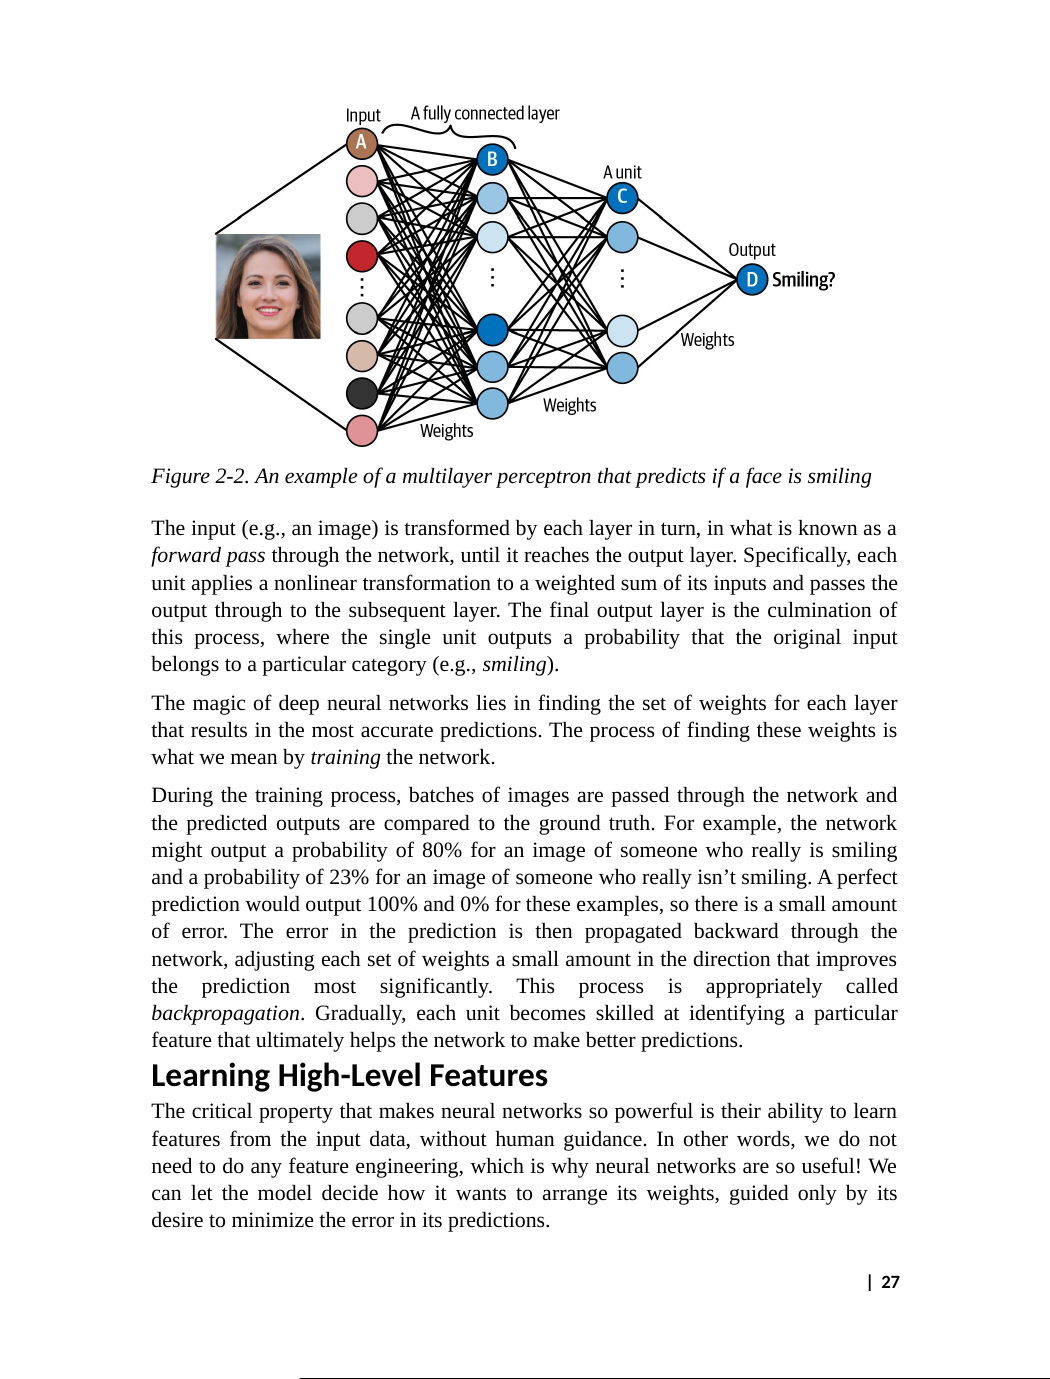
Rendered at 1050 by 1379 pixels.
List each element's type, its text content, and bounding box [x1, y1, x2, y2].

text Learning High-Level Features [151, 1054, 899, 1095]
text The magic of deep neural networks lies in finding the set of weights for each layer that results in the most accurate predictions. The process of finding these weights is what we mean by training the network. [151, 689, 899, 769]
text The input (e.g., an image) is transformed by each layer in turn, in what is known as a forward pass through the network, until it reaches the output layer. Specifically, each unit applies a nonlinear transformation to a weighted sum of its inputs and passes the output through to the subsequent layer. The final output layer is the culmination of this process, where the single unit outputs a probability that the original input belongs to a particular category (e.g., smiling). [151, 515, 899, 676]
text Figure 2-2. An example of a multilayer perceptron that predicts if a face is smiling [151, 463, 898, 489]
text The critical property that makes neural networks so powerful is their ability to learn features from the input data, without human guidance. In other words, we do not need to do any feature engineering, which is why neural networks are so useful! We can let the model decide how it wants to arrange its weights, guided only by its desire to minimize the error in its predictions. [151, 1098, 899, 1232]
text During the training process, batches of images are passed through the network and the predicted outputs are compared to the ground truth. For example, the network might output a probability of 80% for an image of someone who really is smiling and a probability of 23% for an image of someone who really isn’t smiling. A perfect prediction would output 100% and 0% for these examples, so there is a small amount of error. The error in the prediction is then propagated backward through the network, adjusting each set of weights a small amount in the direction that improves the prediction most significantly. This process is appropriately called backpropagation. Gradually, each unit becomes skilled at identifying a particular feature that ultimately helps the network to make better predictions. [151, 782, 899, 1052]
